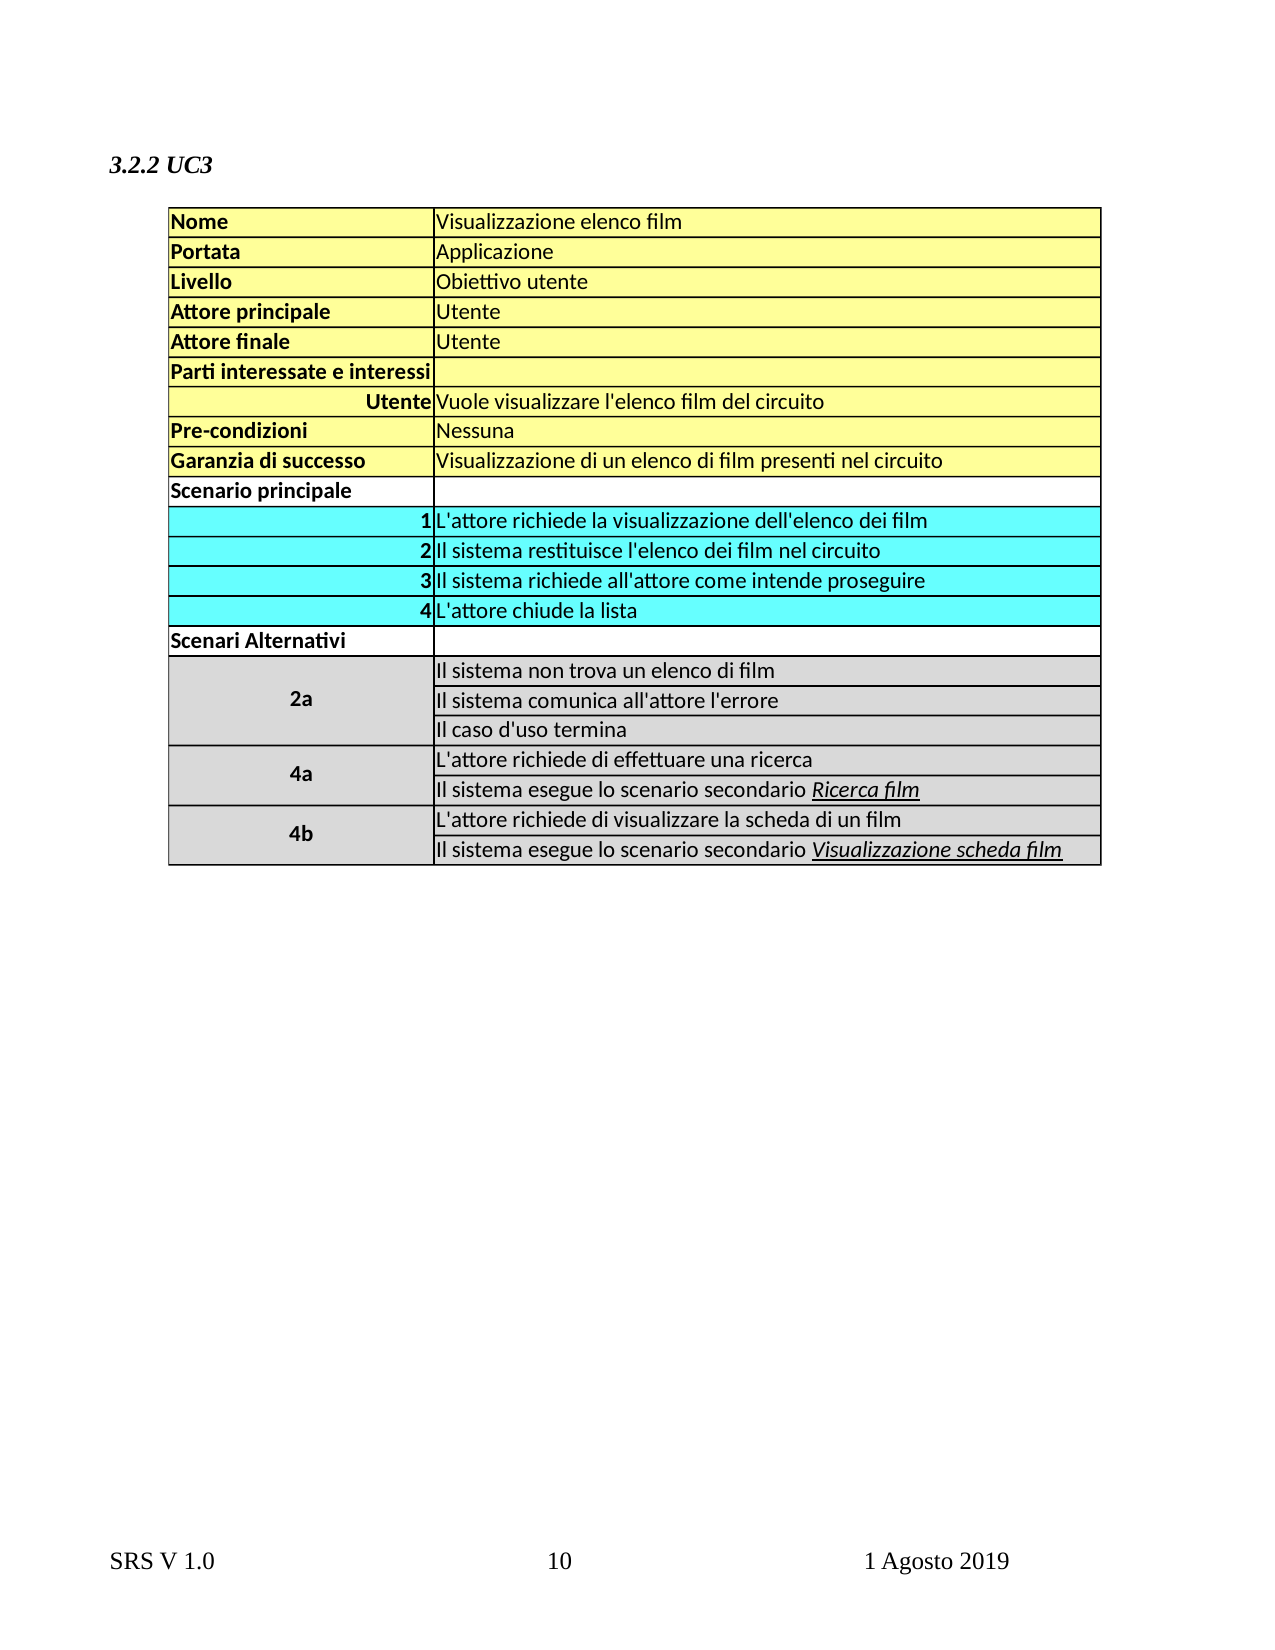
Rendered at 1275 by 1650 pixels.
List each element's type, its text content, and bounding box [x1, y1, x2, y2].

text 3.2.2 UC3 [109, 150, 1162, 179]
